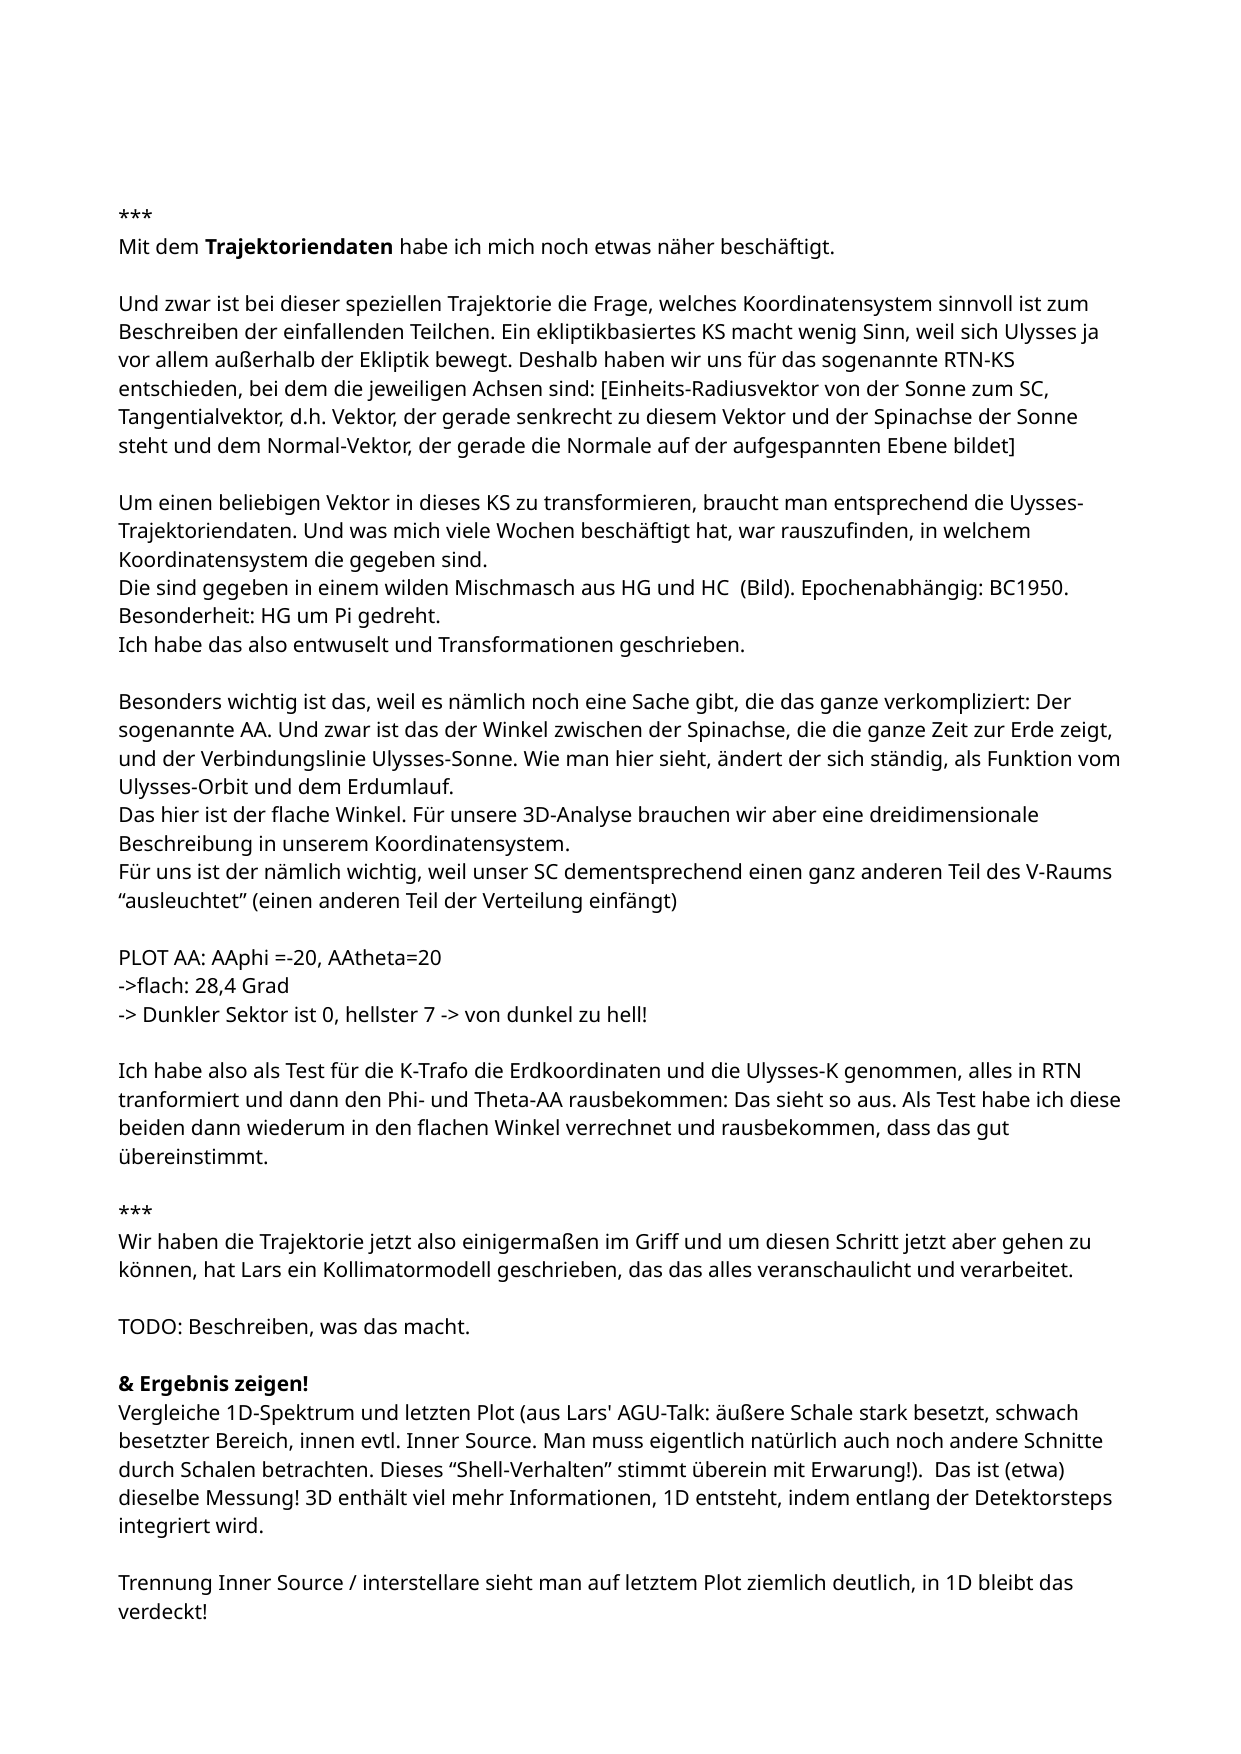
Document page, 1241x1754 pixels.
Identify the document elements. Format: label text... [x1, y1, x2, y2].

text Das hier ist der flache Winkel. Für unsere 3D-Analyse brauchen wir aber eine dreidimensionale Beschreibung in unserem Koordinatensystem. [118, 801, 1122, 857]
text Ich habe das also entwuselt und Transformationen geschrieben. [118, 630, 1122, 658]
text *** [118, 1199, 1122, 1227]
text Besonders wichtig ist das, weil es nämlich noch eine Sache gibt, die das ganze verkompliziert: Der sogenannte AA. Und zwar ist das der Winkel zwischen der Spinachse, die die ganze Zeit zur Erde zeigt, und der Verbindungslinie Ulysses-Sonne. Wie man hier sieht, ändert der sich ständig, als Funktion vom Ulysses-Orbit und dem Erdumlauf. [118, 687, 1122, 801]
text *** [118, 203, 1122, 232]
text & Ergebnis zeigen! [118, 1369, 1122, 1398]
text PLOT AA: AAphi =-20, AAtheta=20 [118, 943, 1122, 971]
text Um einen beliebigen Vektor in dieses KS zu transformieren, braucht man entsprechend die Uysses-Trajektoriendaten. Und was mich viele Wochen beschäftigt hat, war rauszufinden, in welchem Koordinatensystem die gegeben sind. [118, 488, 1122, 573]
text Wir haben die Trajektorie jetzt also einigermaßen im Griff und um diesen Schritt jetzt aber gehen zu können, hat Lars ein Kollimatormodell geschrieben, das das alles veranschaulicht und verarbeitet. [118, 1227, 1122, 1284]
text TODO: Beschreiben, was das macht. [118, 1312, 1122, 1341]
text Vergleiche 1D-Spektrum und letzten Plot (aus Lars' AGU-Talk: äußere Schale stark besetzt, schwach besetzter Bereich, innen evtl. Inner Source. Man muss eigentlich natürlich auch noch andere Schnitte durch Schalen betrachten. Dieses “Shell-Verhalten” stimmt überein mit Erwarung!). Das ist (etwa) dieselbe Messung! 3D enthält viel mehr Informationen, 1D entsteht, indem entlang der Detektorsteps integriert wird. [118, 1398, 1122, 1540]
text Für uns ist der nämlich wichtig, weil unser SC dementsprechend einen ganz anderen Teil des V-Raums “ausleuchtet” (einen anderen Teil der Verteilung einfängt) [118, 857, 1122, 914]
text Ich habe also als Test für die K-Trafo die Erdkoordinaten und die Ulysses-K genommen, alles in RTN tranformiert und dann den Phi- und Theta-AA rausbekommen: Das sieht so aus. Als Test habe ich diese beiden dann wiederum in den flachen Winkel verrechnet und rausbekommen, dass das gut übereinstimmt. [118, 1057, 1122, 1170]
text Mit dem Trajektoriendaten habe ich mich noch etwas näher beschäftigt. [118, 232, 1122, 260]
text ->flach: 28,4 Grad [118, 971, 1122, 1000]
text Trennung Inner Source / interstellare sieht man auf letztem Plot ziemlich deutlich, in 1D bleibt das verdeckt! [118, 1568, 1122, 1625]
text -> Dunkler Sektor ist 0, hellster 7 -> von dunkel zu hell! [118, 1000, 1122, 1028]
text Die sind gegeben in einem wilden Mischmasch aus HG und HC (Bild). Epochenabhängig: BC1950. Besonderheit: HG um Pi gedreht. [118, 573, 1122, 630]
text Und zwar ist bei dieser speziellen Trajektorie die Frage, welches Koordinatensystem sinnvoll ist zum Beschreiben der einfallenden Teilchen. Ein ekliptikbasiertes KS macht wenig Sinn, weil sich Ulysses ja vor allem außerhalb der Ekliptik bewegt. Deshalb haben wir uns für das sogenannte RTN-KS entschieden, bei dem die jeweiligen Achsen sind: [Einheits-Radiusvektor von der Sonne zum SC, Tangentialvektor, d.h. Vektor, der gerade senkrecht zu diesem Vektor und der Spinachse der Sonne steht und dem Normal-Vektor, der gerade die Normale auf der aufgespannten Ebene bildet] [118, 289, 1122, 459]
